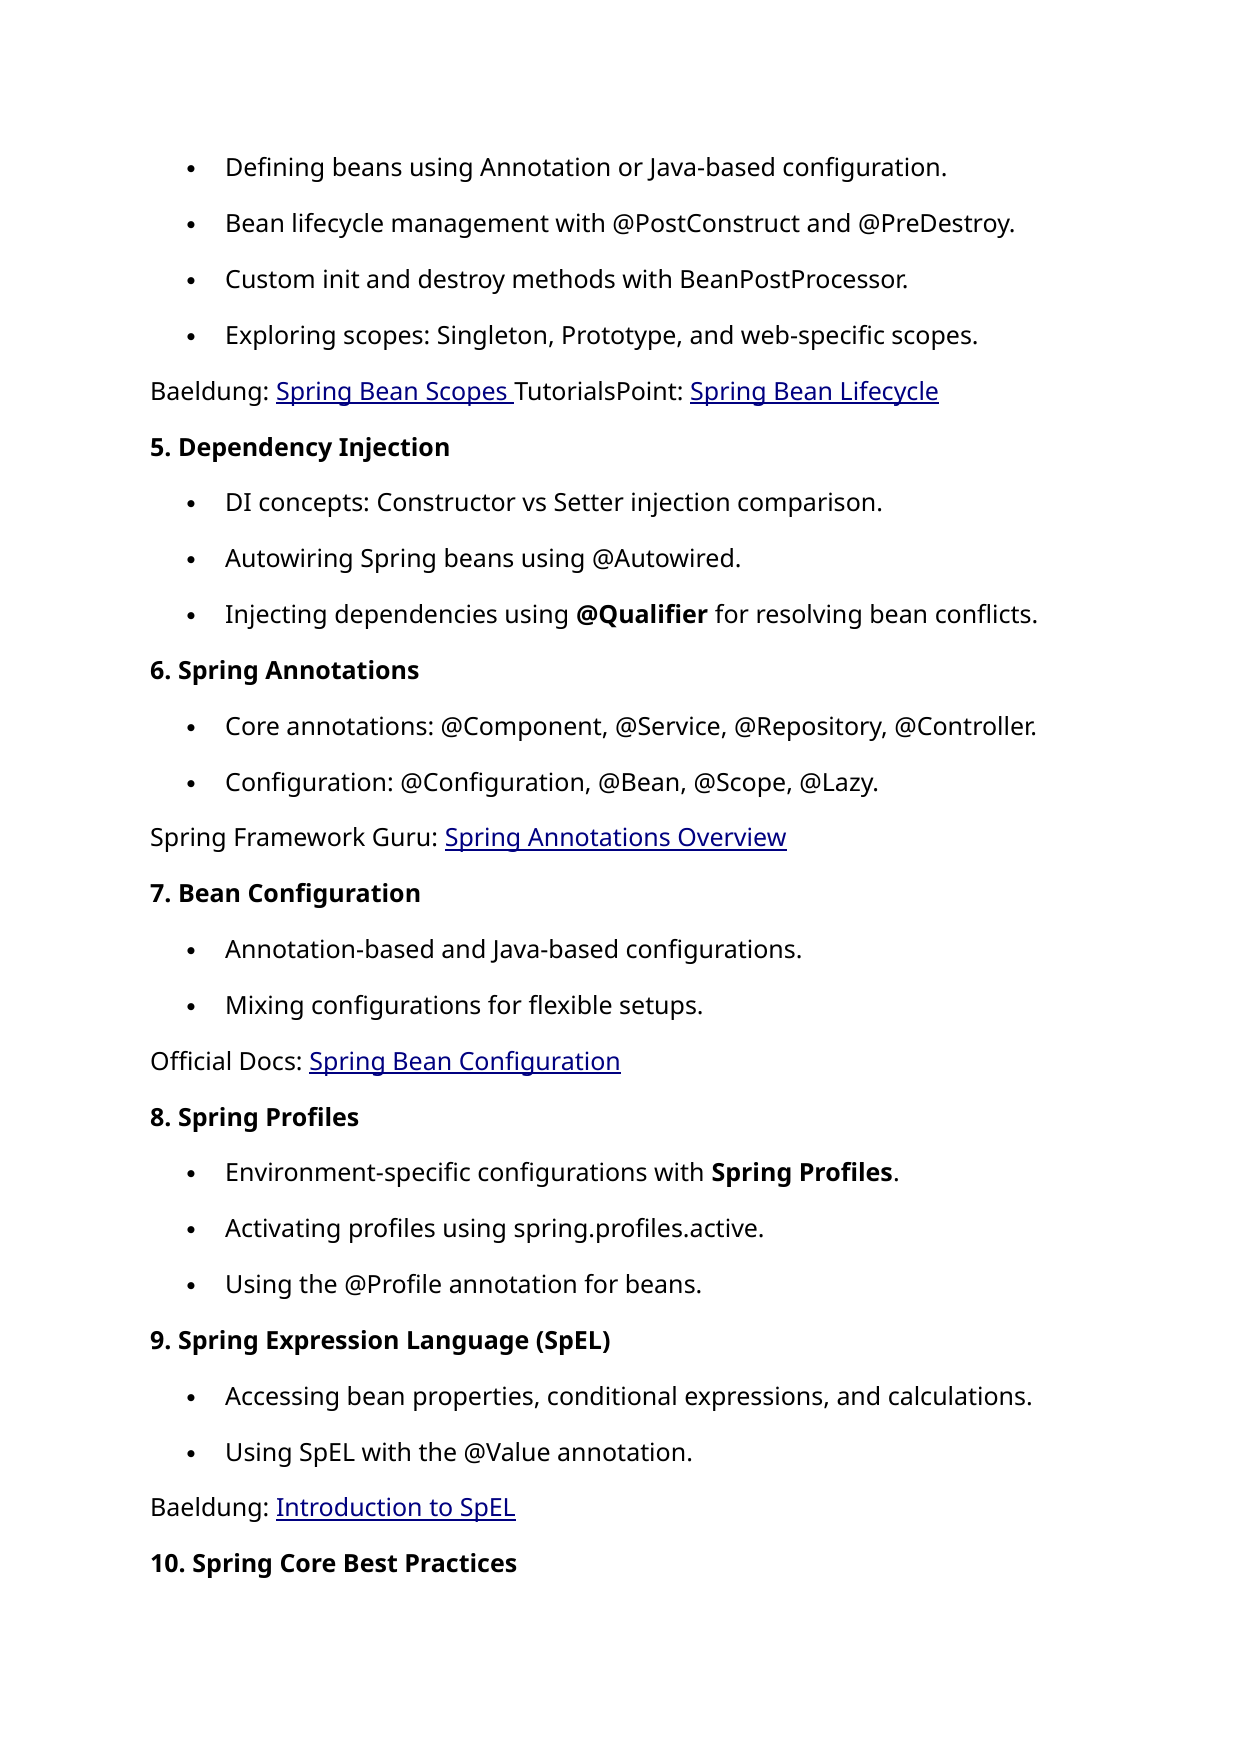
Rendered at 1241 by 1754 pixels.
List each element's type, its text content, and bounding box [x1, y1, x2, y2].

list Injecting dependencies using @Qualifier for resolving bean conflicts. [187, 597, 1090, 631]
list Using the @Profile annotation for beans. [187, 1267, 1090, 1301]
list Activating profiles using spring.profiles.active. [187, 1211, 1090, 1245]
text Official Docs: Spring Bean Configuration [150, 1043, 1090, 1077]
text 9. Spring Expression Language (SpEL) [150, 1322, 1090, 1357]
list Mixing configurations for flexible setups. [187, 987, 1090, 1022]
list Defining beans using Annotation or Java-based configuration. [187, 150, 1090, 184]
list Accessing bean properties, conditional expressions, and calculations. [187, 1378, 1090, 1412]
list Bean lifecycle management with @PostConstruct and @PreDestroy. [187, 206, 1090, 240]
text 8. Spring Profiles [150, 1099, 1090, 1133]
list Core annotations: @Component, @Service, @Repository, @Controller. [187, 708, 1090, 742]
text Spring Framework Guru: Spring Annotations Overview [150, 820, 1090, 854]
text 10. Spring Core Best Practices [150, 1546, 1090, 1580]
list Custom init and destroy methods with BeanPostProcessor. [187, 262, 1090, 296]
list Autowiring Spring beans using @Autowired. [187, 541, 1090, 575]
text 7. Bean Configuration [150, 876, 1090, 910]
text 5. Dependency Injection [150, 429, 1090, 463]
text Baeldung: Spring Bean Scopes TutorialsPoint: Spring Bean Lifecycle [150, 373, 1090, 407]
list Configuration: @Configuration, @Bean, @Scope, @Lazy. [187, 764, 1090, 798]
text Baeldung: Introduction to SpEL [150, 1490, 1090, 1524]
list Exploring scopes: Singleton, Prototype, and web-specific scopes. [187, 317, 1090, 352]
list Annotation-based and Java-based configurations. [187, 932, 1090, 966]
list DI concepts: Constructor vs Setter injection comparison. [187, 485, 1090, 519]
list Using SpEL with the @Value annotation. [187, 1434, 1090, 1468]
list Environment-specific configurations with Spring Profiles. [187, 1155, 1090, 1189]
text 6. Spring Annotations [150, 652, 1090, 687]
